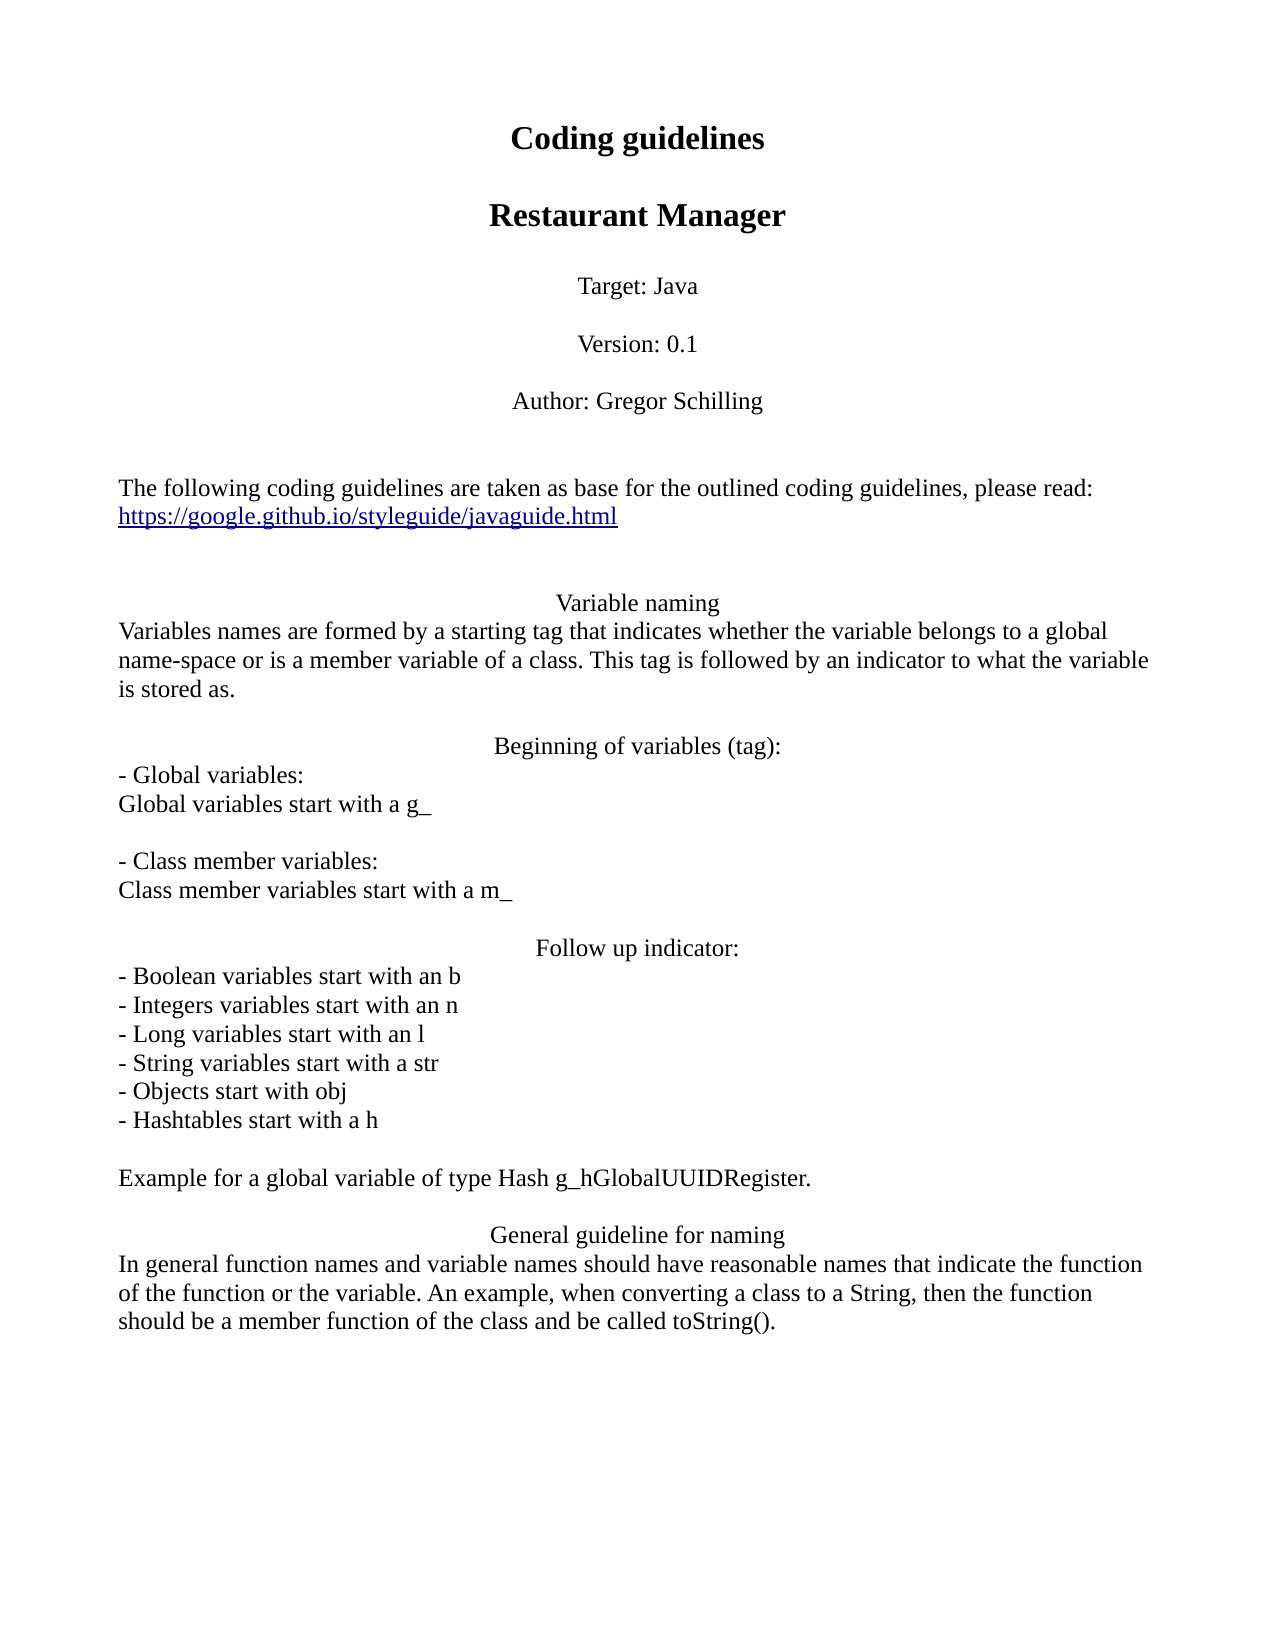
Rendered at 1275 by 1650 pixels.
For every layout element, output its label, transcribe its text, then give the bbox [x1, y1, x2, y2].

text Author: Gregor Schilling [118, 386, 1157, 415]
text Example for a global variable of type Hash g_hGlobalUUIDRegister. [118, 1163, 1157, 1191]
text - String variables start with a str [118, 1048, 1157, 1076]
text Follow up indicator: [118, 933, 1157, 961]
text https://google.github.io/styleguide/javaguide.html [118, 501, 1157, 530]
text - Objects start with obj [118, 1076, 1157, 1105]
text Coding guidelines [118, 118, 1157, 156]
text - Boolean variables start with an b [118, 961, 1157, 990]
text Global variables start with a g_ [118, 789, 1157, 818]
text - Hashtables start with a h [118, 1105, 1157, 1134]
text Variable naming [118, 588, 1157, 616]
text Version: 0.1 [118, 329, 1157, 358]
text Restaurant Manager [118, 195, 1157, 233]
text - Integers variables start with an n [118, 990, 1157, 1019]
text Beginning of variables (tag): [118, 731, 1157, 760]
text The following coding guidelines are taken as base for the outlined coding guidelines, please read: [118, 473, 1157, 501]
text - Global variables: [118, 760, 1157, 789]
text - Long variables start with an l [118, 1019, 1157, 1048]
text Class member variables start with a m_ [118, 875, 1157, 904]
text General guideline for naming [118, 1220, 1157, 1249]
text In general function names and variable names should have reasonable names that indicate the function of the function or the variable. An example, when converting a class to a String, then the function should be a member function of the class and be called toString(). [118, 1249, 1157, 1335]
text - Class member variables: [118, 846, 1157, 875]
text Variables names are formed by a starting tag that indicates whether the variable belongs to a global name-space or is a member variable of a class. This tag is followed by an indicator to what the variable is stored as. [118, 616, 1157, 703]
text Target: Java [118, 271, 1157, 300]
